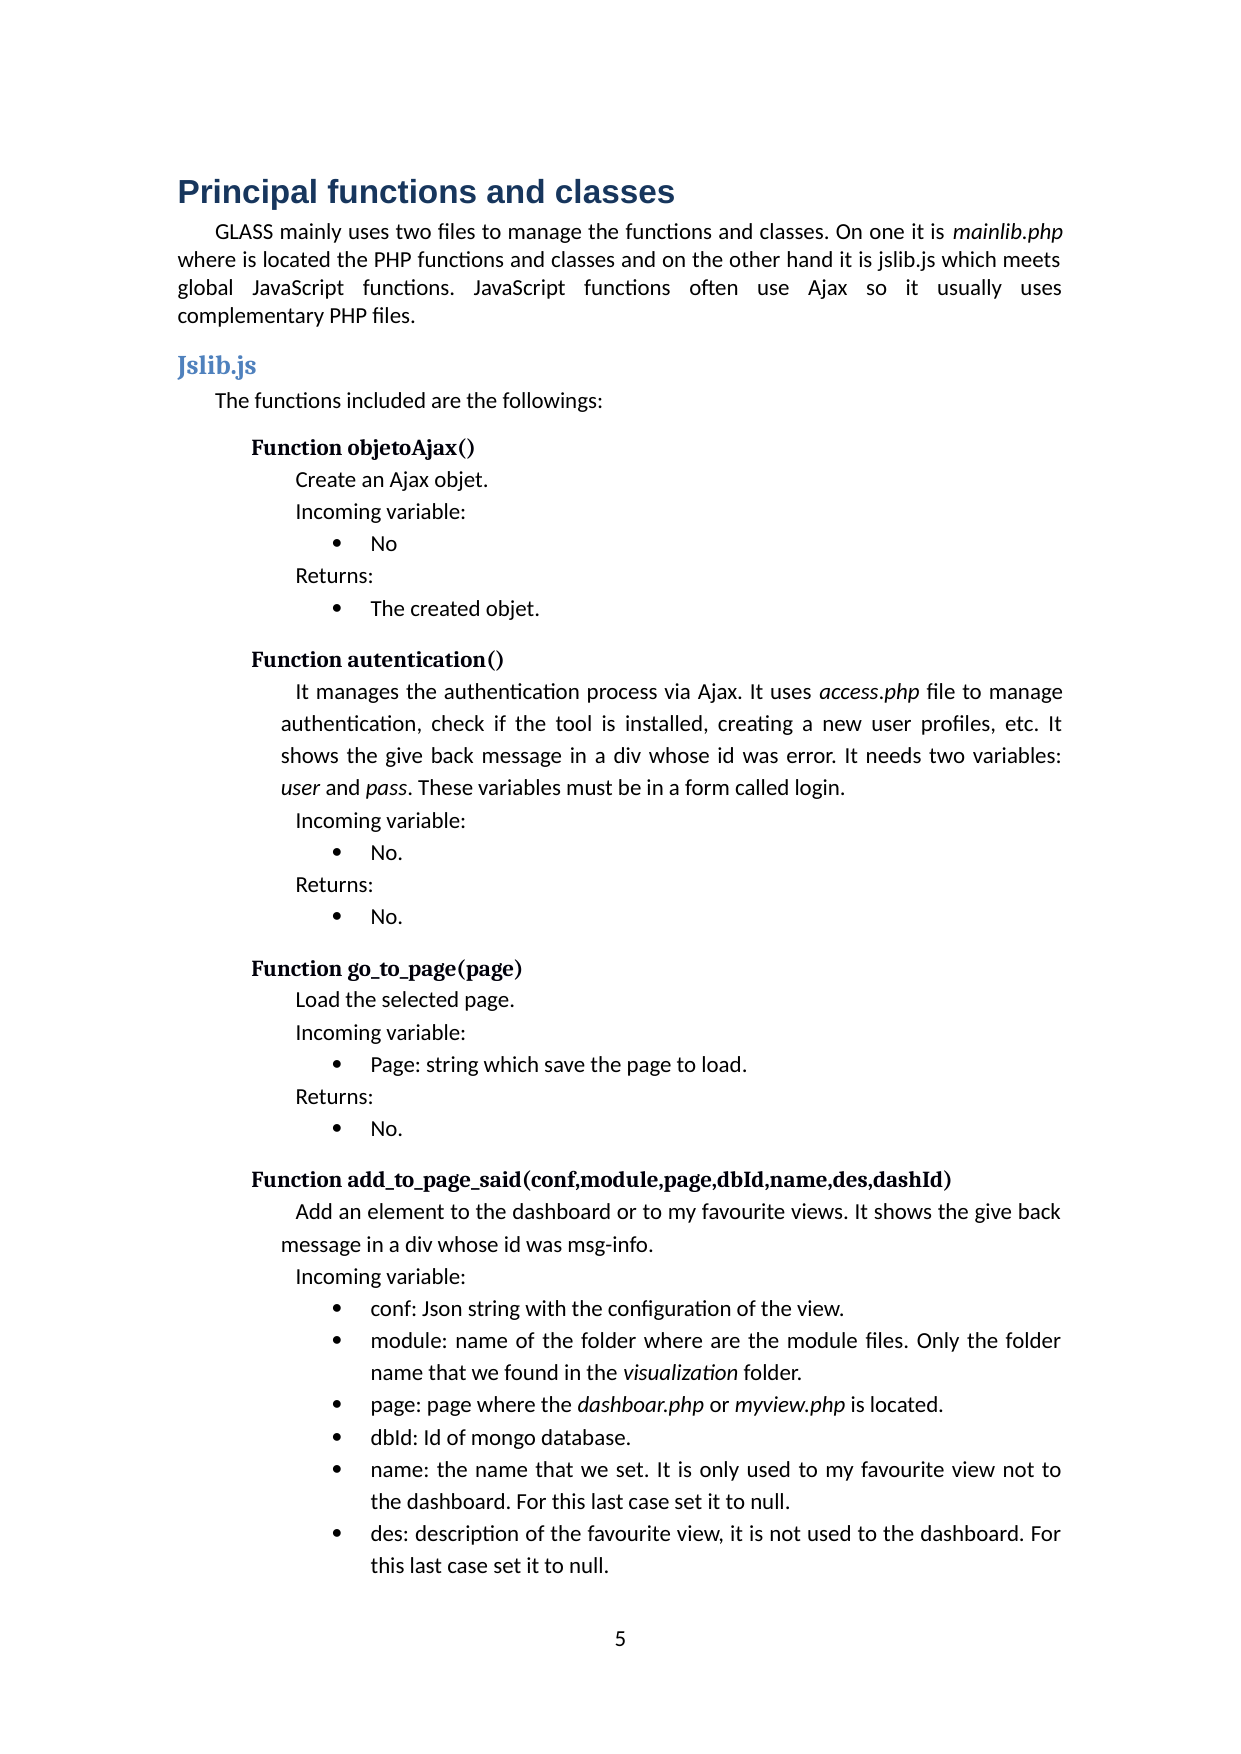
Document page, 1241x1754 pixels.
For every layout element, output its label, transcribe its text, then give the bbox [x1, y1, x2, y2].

text Add an element to the dashboard or to my favourite views. It shows the give back message in a div whose id was msg-info. [281, 1197, 1063, 1258]
text The functions included are the followings: [177, 386, 1063, 414]
list The created objet. [333, 594, 1063, 622]
subtitle Function add_to_page_said(conf,module,page,dbId,name,des,dashId) [251, 1167, 1063, 1194]
list No. [333, 902, 1063, 930]
text Incoming variable: [281, 1018, 1063, 1046]
list Page: string which save the page to load. [333, 1050, 1063, 1078]
list name: the name that we set. It is only used to my favourite view not to the dashboard. For this last case set it to null. [333, 1455, 1063, 1515]
subtitle Jslib.js [177, 350, 1063, 381]
list module: name of the folder where are the module files. Only the folder name that we found in the visualization folder. [333, 1326, 1063, 1386]
subtitle Function go_to_page(page) [251, 955, 1063, 982]
subtitle Function objetoAjax() [251, 435, 1063, 461]
text Returns: [281, 870, 1063, 898]
list conf: Json string with the configuration of the view. [333, 1294, 1063, 1322]
text Incoming variable: [281, 806, 1063, 834]
text Incoming variable: [281, 497, 1063, 525]
list No. [333, 1114, 1063, 1142]
text Load the selected page. [281, 986, 1063, 1013]
text Incoming variable: [281, 1262, 1063, 1290]
list No [333, 529, 1063, 557]
text GLASS mainly uses two files to manage the functions and classes. On one it is mainlib.php where is located the PHP functions and classes and on the other hand it is jslib.js which meets global JavaScript functions. JavaScript functions often use Ajax so it usually uses complementary PHP files. [177, 217, 1063, 329]
text Returns: [281, 562, 1063, 589]
list dbId: Id of mongo database. [333, 1423, 1063, 1451]
text Returns: [281, 1082, 1063, 1110]
list des: description of the favourite view, it is not used to the dashboard. For this last case set it to null. [333, 1519, 1063, 1579]
text Create an Ajax objet. [281, 465, 1063, 493]
list page: page where the dashboar.php or myview.php is located. [333, 1391, 1063, 1419]
list No. [333, 838, 1063, 866]
subtitle Principal functions and classes [177, 173, 1063, 211]
subtitle Function autentication() [251, 647, 1063, 673]
text It manages the authentication process via Ajax. It uses access.php file to manage authentication, check if the tool is installed, creating a new user profiles, etc. It shows the give back message in a div whose id was error. It needs two variables: user and pass. These variables must be in a form called login. [281, 677, 1063, 802]
